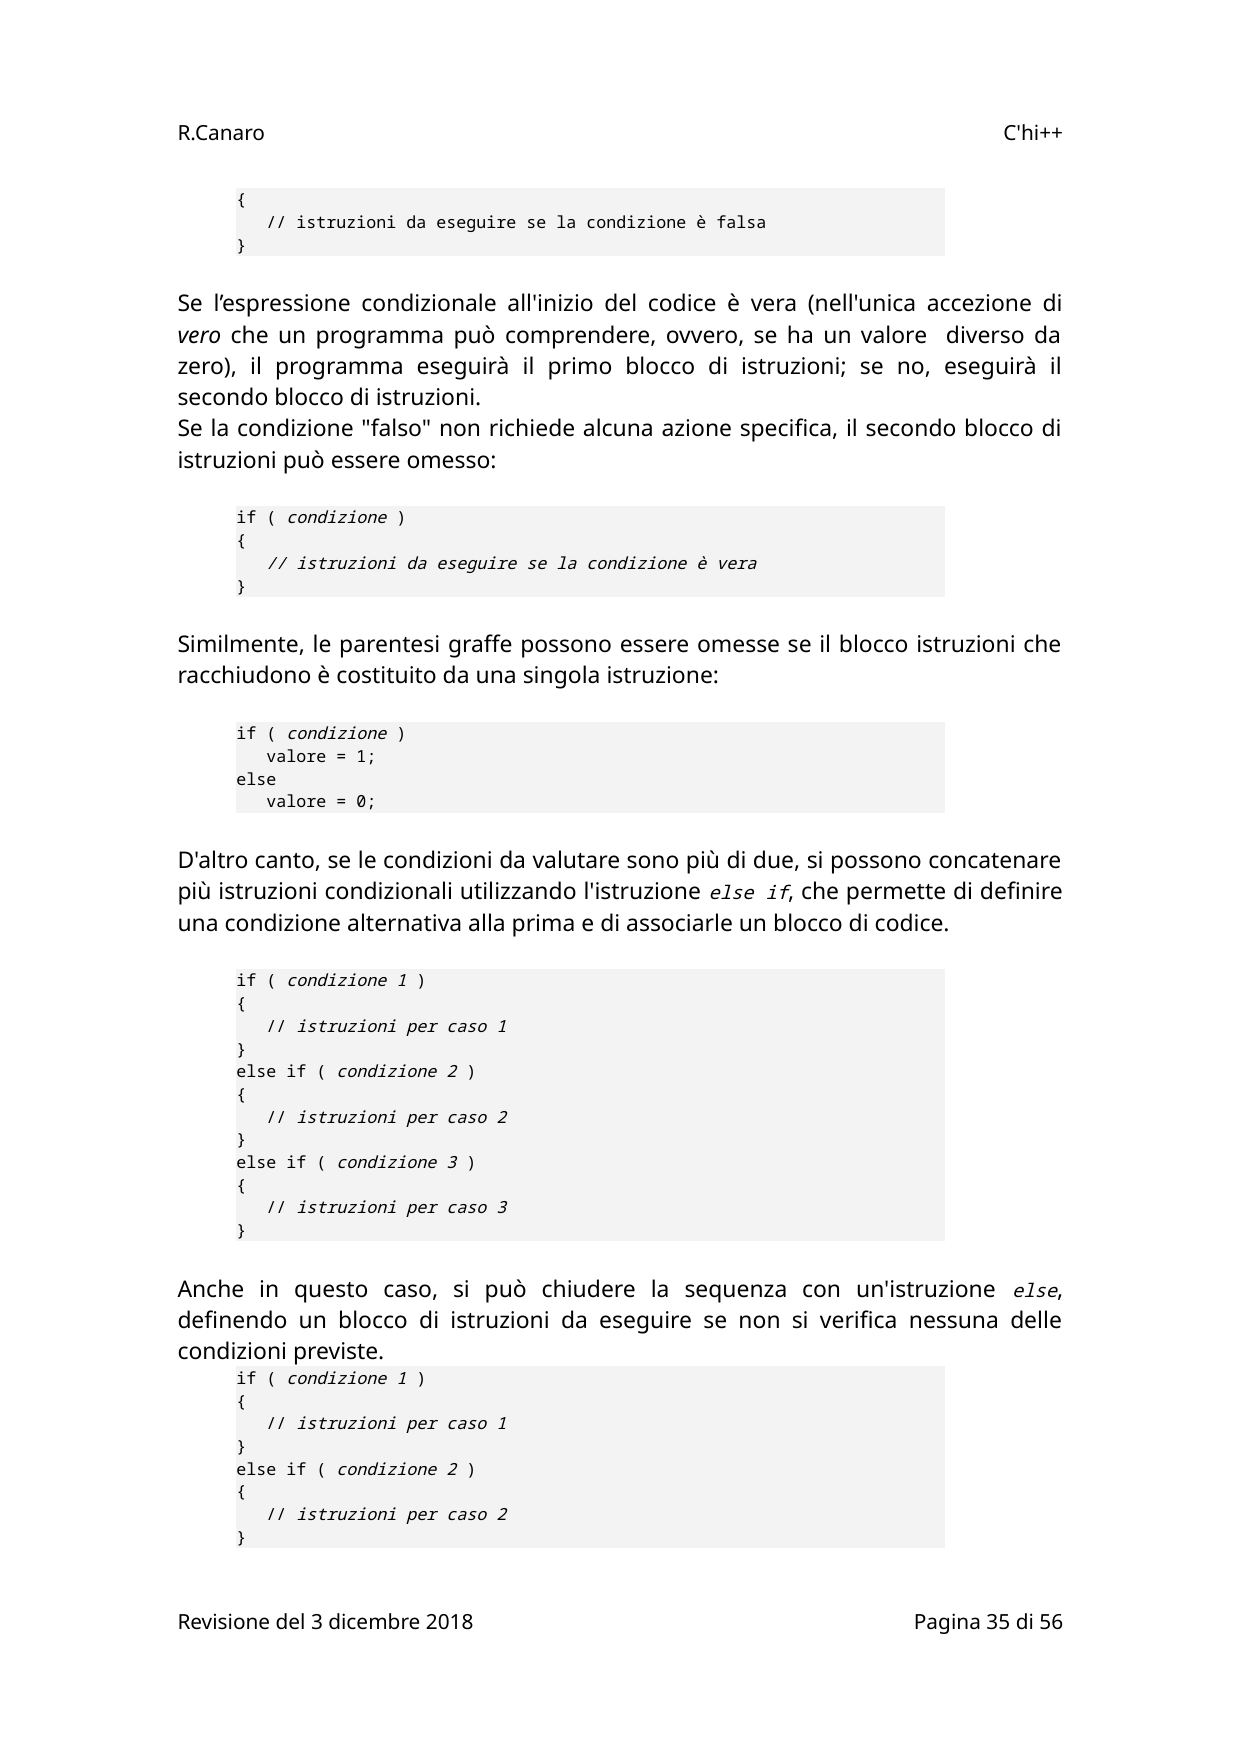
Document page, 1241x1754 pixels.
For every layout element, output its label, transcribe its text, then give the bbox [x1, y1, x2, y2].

text // istruzioni da eseguire se la condizione è falsa [236, 211, 945, 233]
text Anche in questo caso, si può chiudere la sequenza con un'istruzione else, definendo un blocco di istruzioni da eseguire se non si verifica nessuna delle condizioni previste. [177, 1273, 1063, 1366]
text } [236, 233, 945, 256]
text { [236, 1082, 945, 1105]
text // istruzioni per caso 1 [236, 1014, 945, 1037]
text if ( condizione ) [236, 722, 945, 744]
text Se la condizione "falso" non richiede alcuna azione specifica, il secondo blocco di istruzioni può essere omesso: [177, 412, 1063, 475]
text { [236, 188, 945, 211]
text if ( condizione ) [236, 506, 945, 529]
text else if ( condizione 2 ) [236, 1457, 945, 1480]
text valore = 1; [236, 744, 945, 767]
text } [236, 1219, 945, 1241]
text if ( condizione 1 ) [236, 969, 945, 992]
text Similmente, le parentesi graffe possono essere omesse se il blocco istruzioni che racchiudono è costituito da una singola istruzione: [177, 628, 1063, 691]
text valore = 0; [236, 790, 945, 813]
text // istruzioni per caso 2 [236, 1503, 945, 1525]
text else [236, 767, 945, 790]
text // istruzioni per caso 2 [236, 1105, 945, 1128]
text else if ( condizione 2 ) [236, 1060, 945, 1082]
text D'altro canto, se le condizioni da valutare sono più di due, si possono concatenare più istruzioni condizionali utilizzando l'istruzione else if, che permette di definire una condizione alternativa alla prima e di associarle un blocco di codice. [177, 844, 1063, 938]
text Se l’espressione condizionale all'inizio del codice è vera (nell'unica accezione di vero che un programma può comprendere, ovvero, se ha un valore diverso da zero), il programma eseguirà il primo blocco di istruzioni; se no, eseguirà il secondo blocco di istruzioni. [177, 287, 1063, 412]
text { [236, 529, 945, 551]
text { [236, 1173, 945, 1196]
text // istruzioni per caso 1 [236, 1412, 945, 1434]
text } [236, 1128, 945, 1151]
text } [236, 1037, 945, 1060]
text // istruzioni per caso 3 [236, 1196, 945, 1219]
text } [236, 1525, 945, 1548]
text { [236, 1480, 945, 1503]
text if ( condizione 1 ) [236, 1366, 945, 1389]
text } [236, 1434, 945, 1457]
text } [236, 574, 945, 597]
text { [236, 1389, 945, 1412]
text // istruzioni da eseguire se la condizione è vera [236, 551, 945, 574]
text { [236, 992, 945, 1014]
text else if ( condizione 3 ) [236, 1151, 945, 1173]
